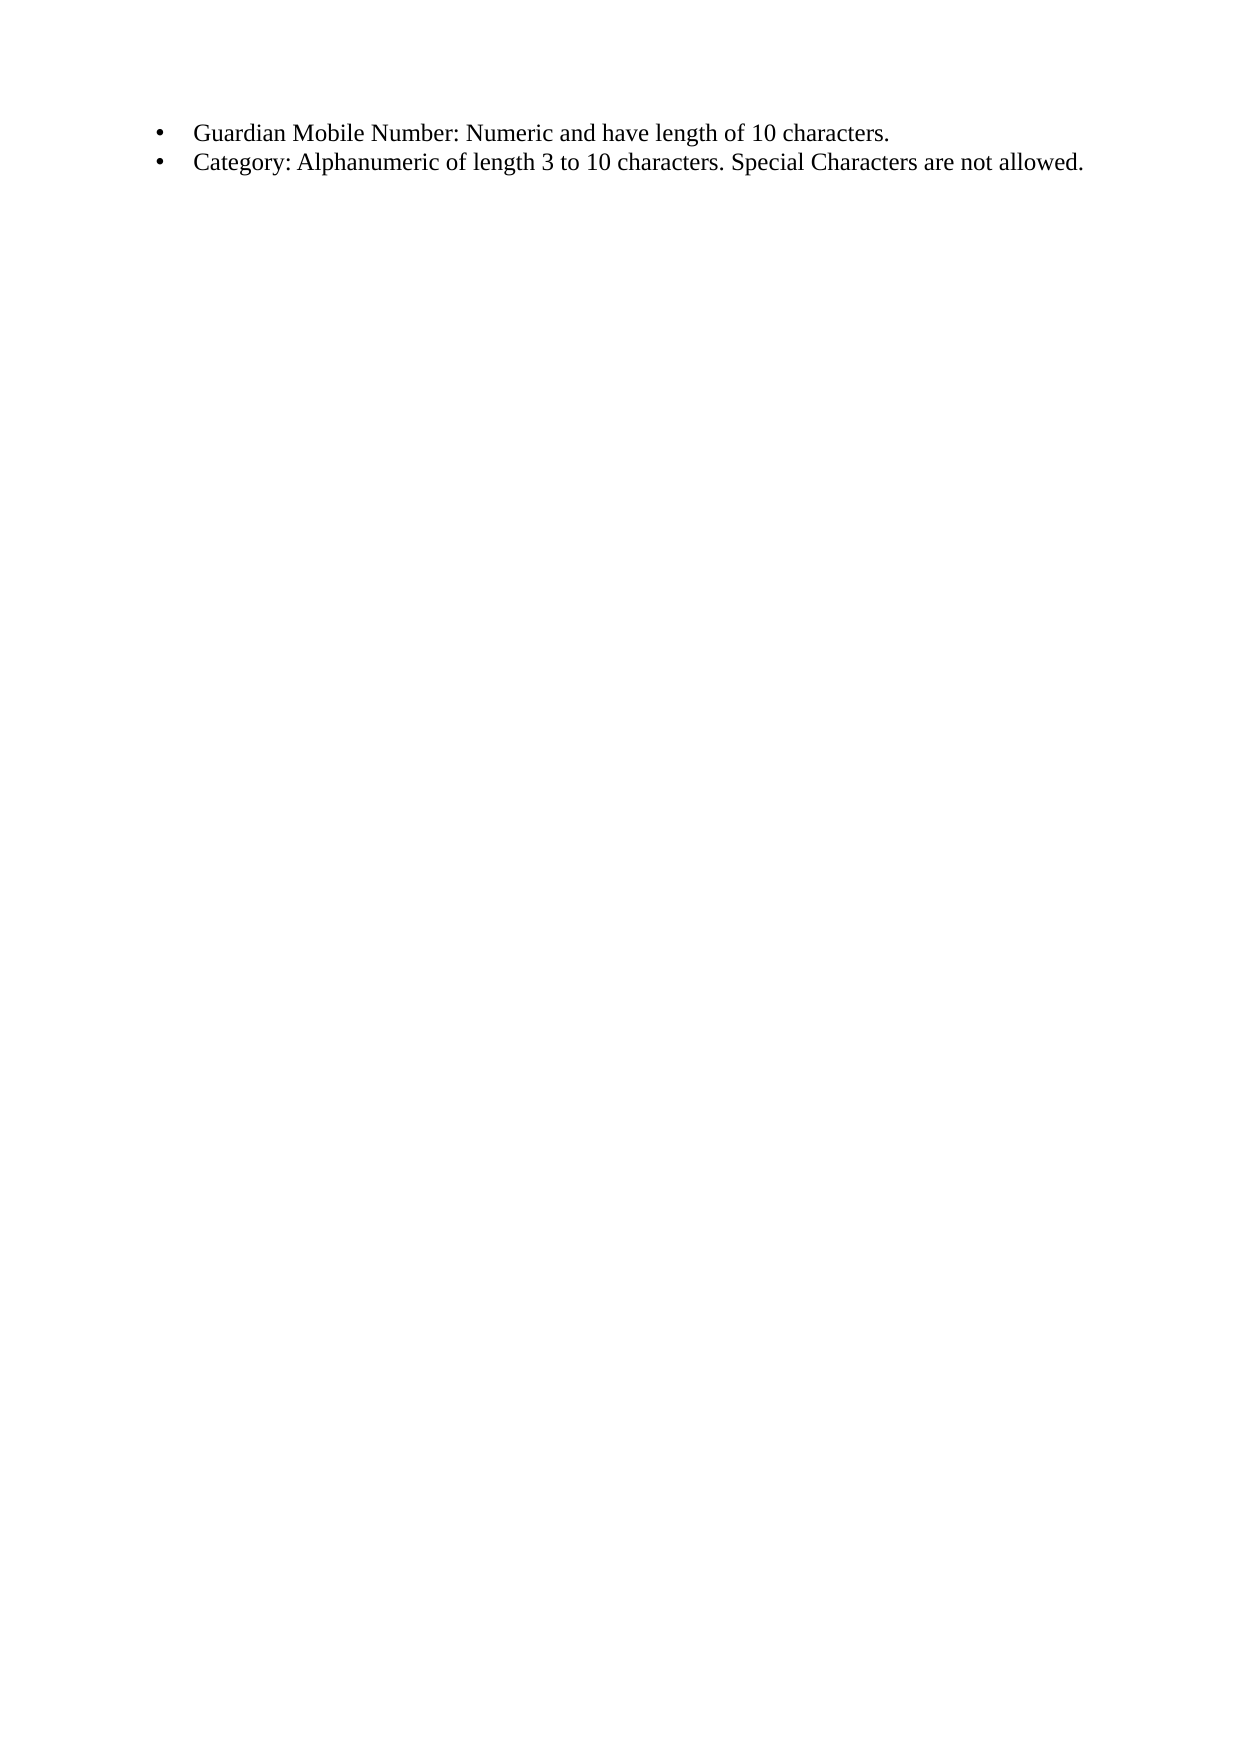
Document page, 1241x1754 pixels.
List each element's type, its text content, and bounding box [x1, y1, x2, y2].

list Category: Alphanumeric of length 3 to 10 characters. Special Characters are not allowed. [156, 147, 1122, 176]
list Guardian Mobile Number: Numeric and have length of 10 characters. [156, 118, 1122, 147]
